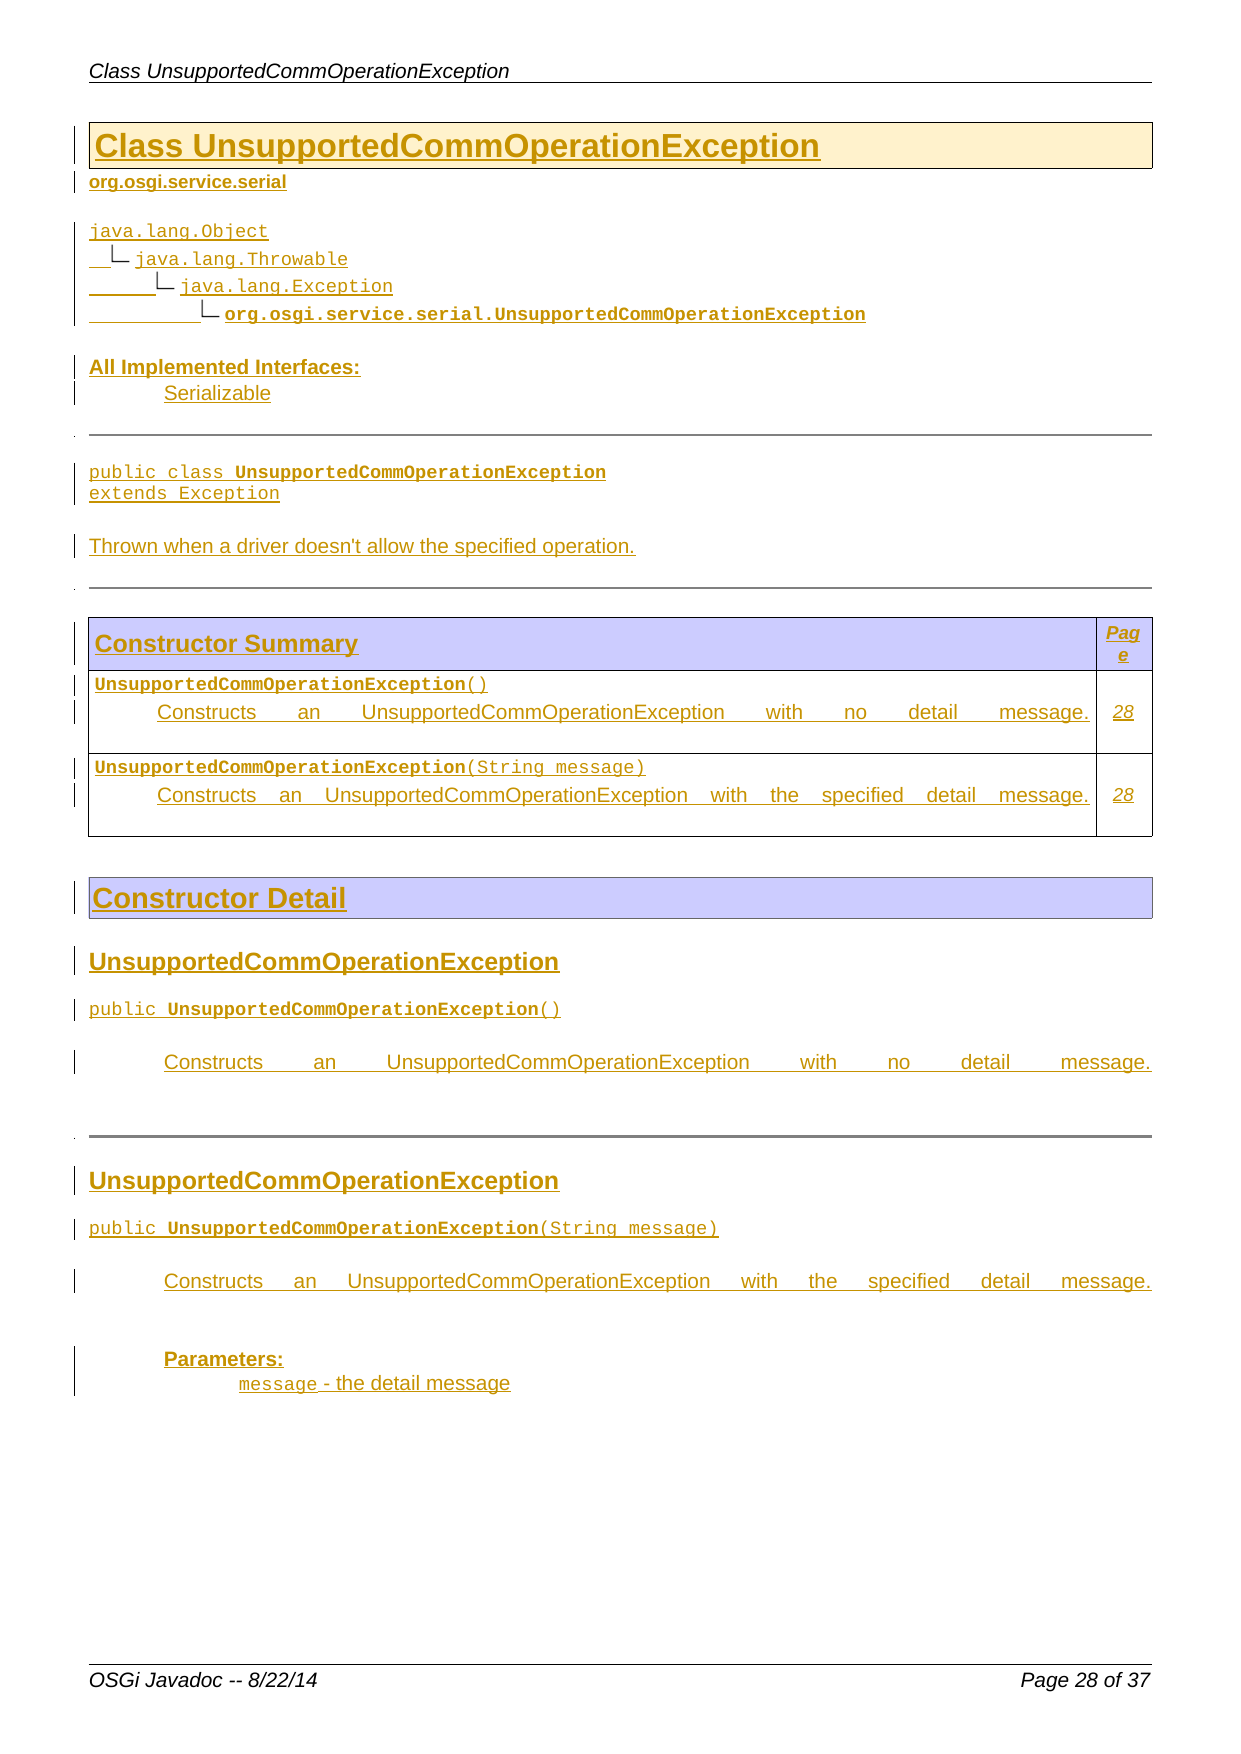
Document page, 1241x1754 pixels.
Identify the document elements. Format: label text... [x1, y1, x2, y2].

text public UnsupportedCommOperationException(String message) [88, 1219, 1152, 1240]
text Serializable [163, 381, 1152, 405]
subtitle Constructor Detail [90, 878, 1152, 918]
text org.osgi.service.serial.UnsupportedCommOperationException [88, 298, 1152, 326]
text extends Exception [88, 484, 1152, 505]
text public UnsupportedCommOperationException() [88, 999, 1152, 1021]
table_header Constructor Summary [89, 618, 1096, 670]
text [163, 1291, 1152, 1317]
text Constructs an UnsupportedCommOperationException with the specified detail message. [163, 1269, 1152, 1290]
picture [201, 298, 225, 321]
text java.lang.Object [88, 222, 1152, 243]
subtitle Class UnsupportedCommOperationException [90, 123, 1152, 168]
text java.lang.Throwable [88, 243, 1152, 271]
table_cell UnsupportedCommOperationException() Constructs an UnsupportedCommOperationException with no detail message. [89, 671, 1096, 753]
text java.lang.Exception [88, 271, 1152, 298]
text message - the detail message [238, 1370, 1152, 1396]
table_cell 29 [1097, 671, 1152, 753]
text [163, 1072, 1152, 1098]
picture [111, 243, 135, 266]
table_header Page [1097, 618, 1152, 670]
text Parameters: [163, 1346, 1152, 1370]
picture [156, 270, 180, 293]
table_cell 29 [1097, 754, 1152, 836]
text public class UnsupportedCommOperationException [88, 463, 1152, 484]
text Constructs an UnsupportedCommOperationException with no detail message. [163, 1050, 1152, 1071]
subtitle UnsupportedCommOperationException [88, 1166, 1152, 1195]
subtitle UnsupportedCommOperationException [88, 946, 1152, 975]
text Thrown when a driver doesn't allow the specified operation. [88, 534, 1152, 558]
text org.osgi.service.serial [88, 171, 1152, 193]
table_cell UnsupportedCommOperationException(String message) Constructs an UnsupportedCommOperationException with the specified detail message. [89, 754, 1096, 836]
subtitle All Implemented Interfaces: [88, 355, 1152, 379]
